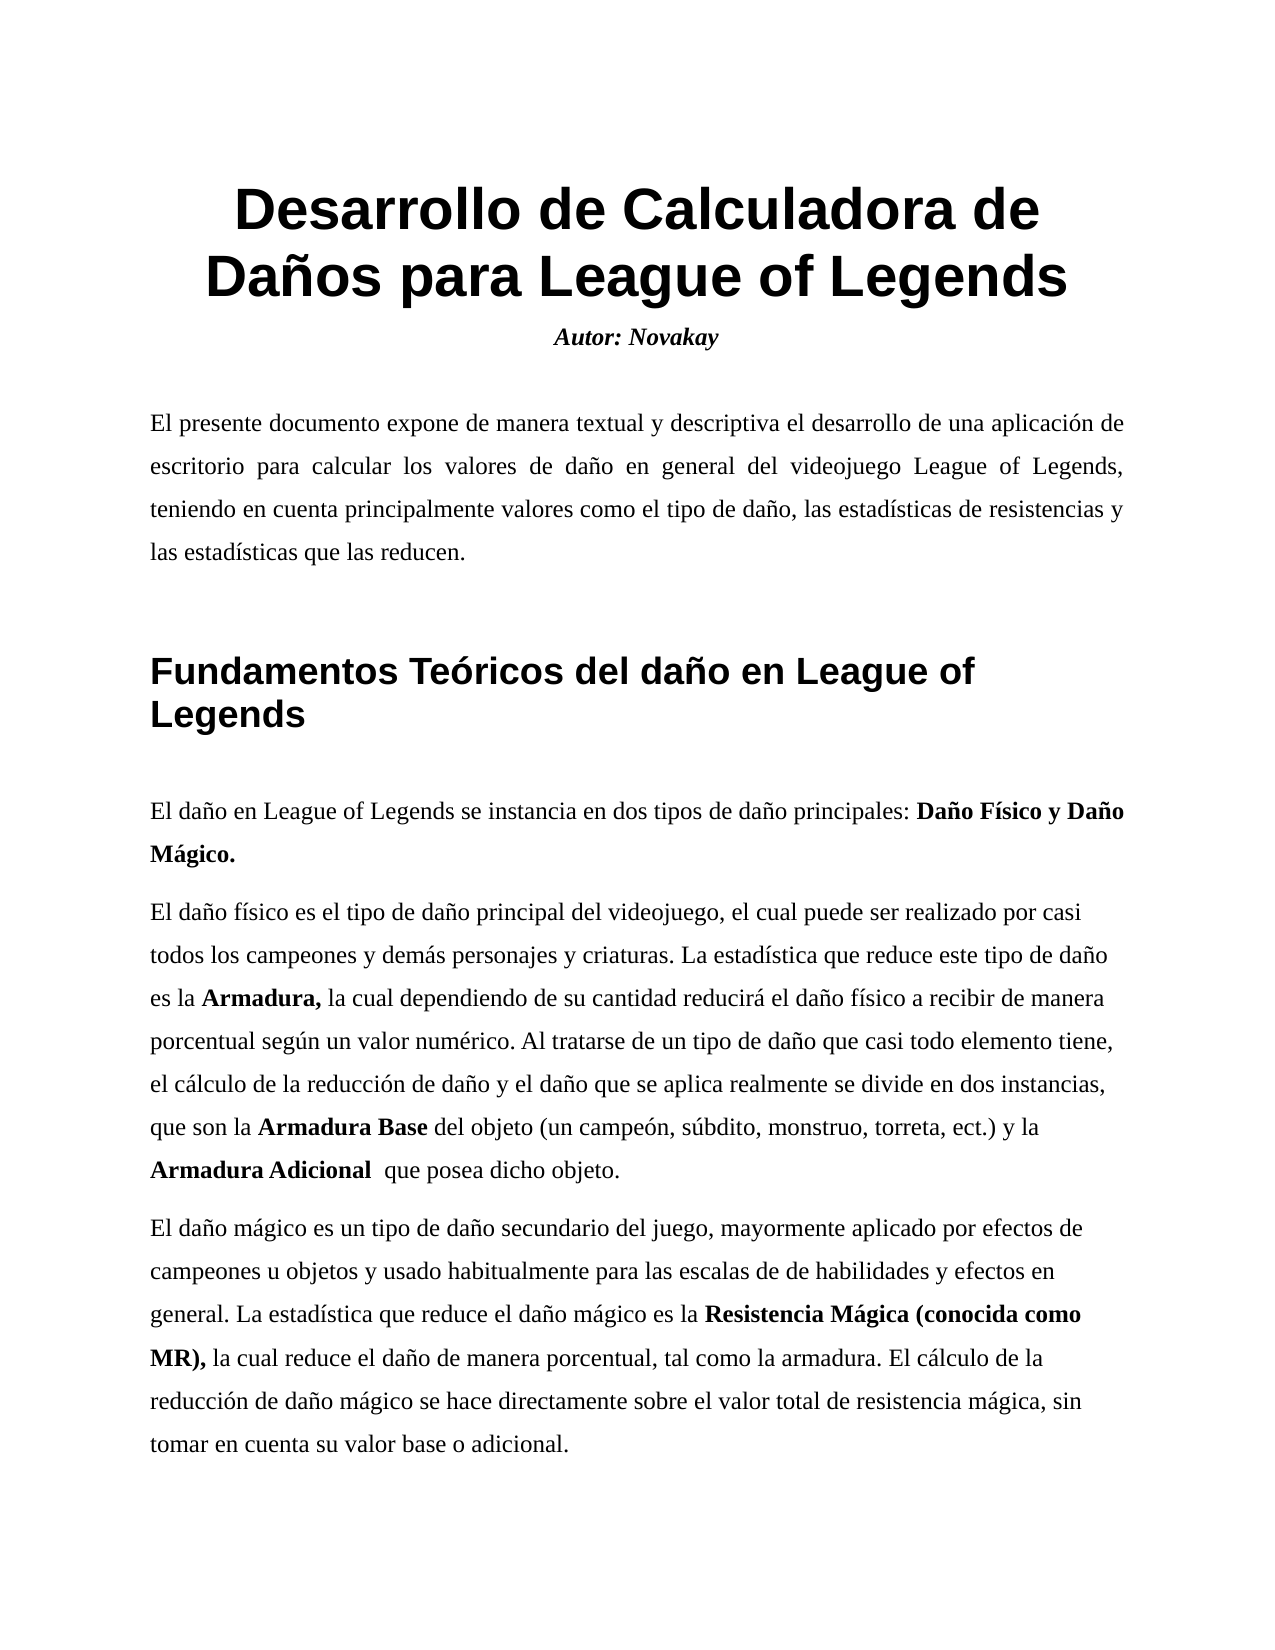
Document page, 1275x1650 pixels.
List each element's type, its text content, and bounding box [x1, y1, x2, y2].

text El presente documento expone de manera textual y descriptiva el desarrollo de una aplicación de escritorio para calcular los valores de daño en general del videojuego League of Legends, teniendo en cuenta principalmente valores como el tipo de daño, las estadísticas de resistencias y las estadísticas que las reducen. [150, 408, 1125, 566]
text El daño en League of Legends se instancia en dos tipos de daño principales: Daño Físico y Daño Mágico. [150, 796, 1125, 868]
text Autor: Novakay [150, 322, 1125, 350]
title Desarrollo de Calculadora de Daños para League of Legends [150, 175, 1125, 309]
text El daño físico es el tipo de daño principal del videojuego, el cual puede ser realizado por casi todos los campeones y demás personajes y criaturas. La estadística que reduce este tipo de daño es la Armadura, la cual dependiendo de su cantidad reducirá el daño físico a recibir de manera porcentual según un valor numérico. Al tratarse de un tipo de daño que casi todo elemento tiene, el cálculo de la reducción de daño y el daño que se aplica realmente se divide en dos instancias, que son la Armadura Base del objeto (un campeón, súbdito, monstruo, torreta, ect.) y la Armadura Adicional que posea dicho objeto. [150, 897, 1125, 1184]
text El daño mágico es un tipo de daño secundario del juego, mayormente aplicado por efectos de campeones u objetos y usado habitualmente para las escalas de de habilidades y efectos en general. La estadística que reduce el daño mágico es la Resistencia Mágica (conocida como MR), la cual reduce el daño de manera porcentual, tal como la armadura. El cálculo de la reducción de daño mágico se hace directamente sobre el valor total de resistencia mágica, sin tomar en cuenta su valor base o adicional. [150, 1213, 1125, 1458]
subtitle Fundamentos Teóricos del daño en League of Legends [150, 648, 1125, 736]
